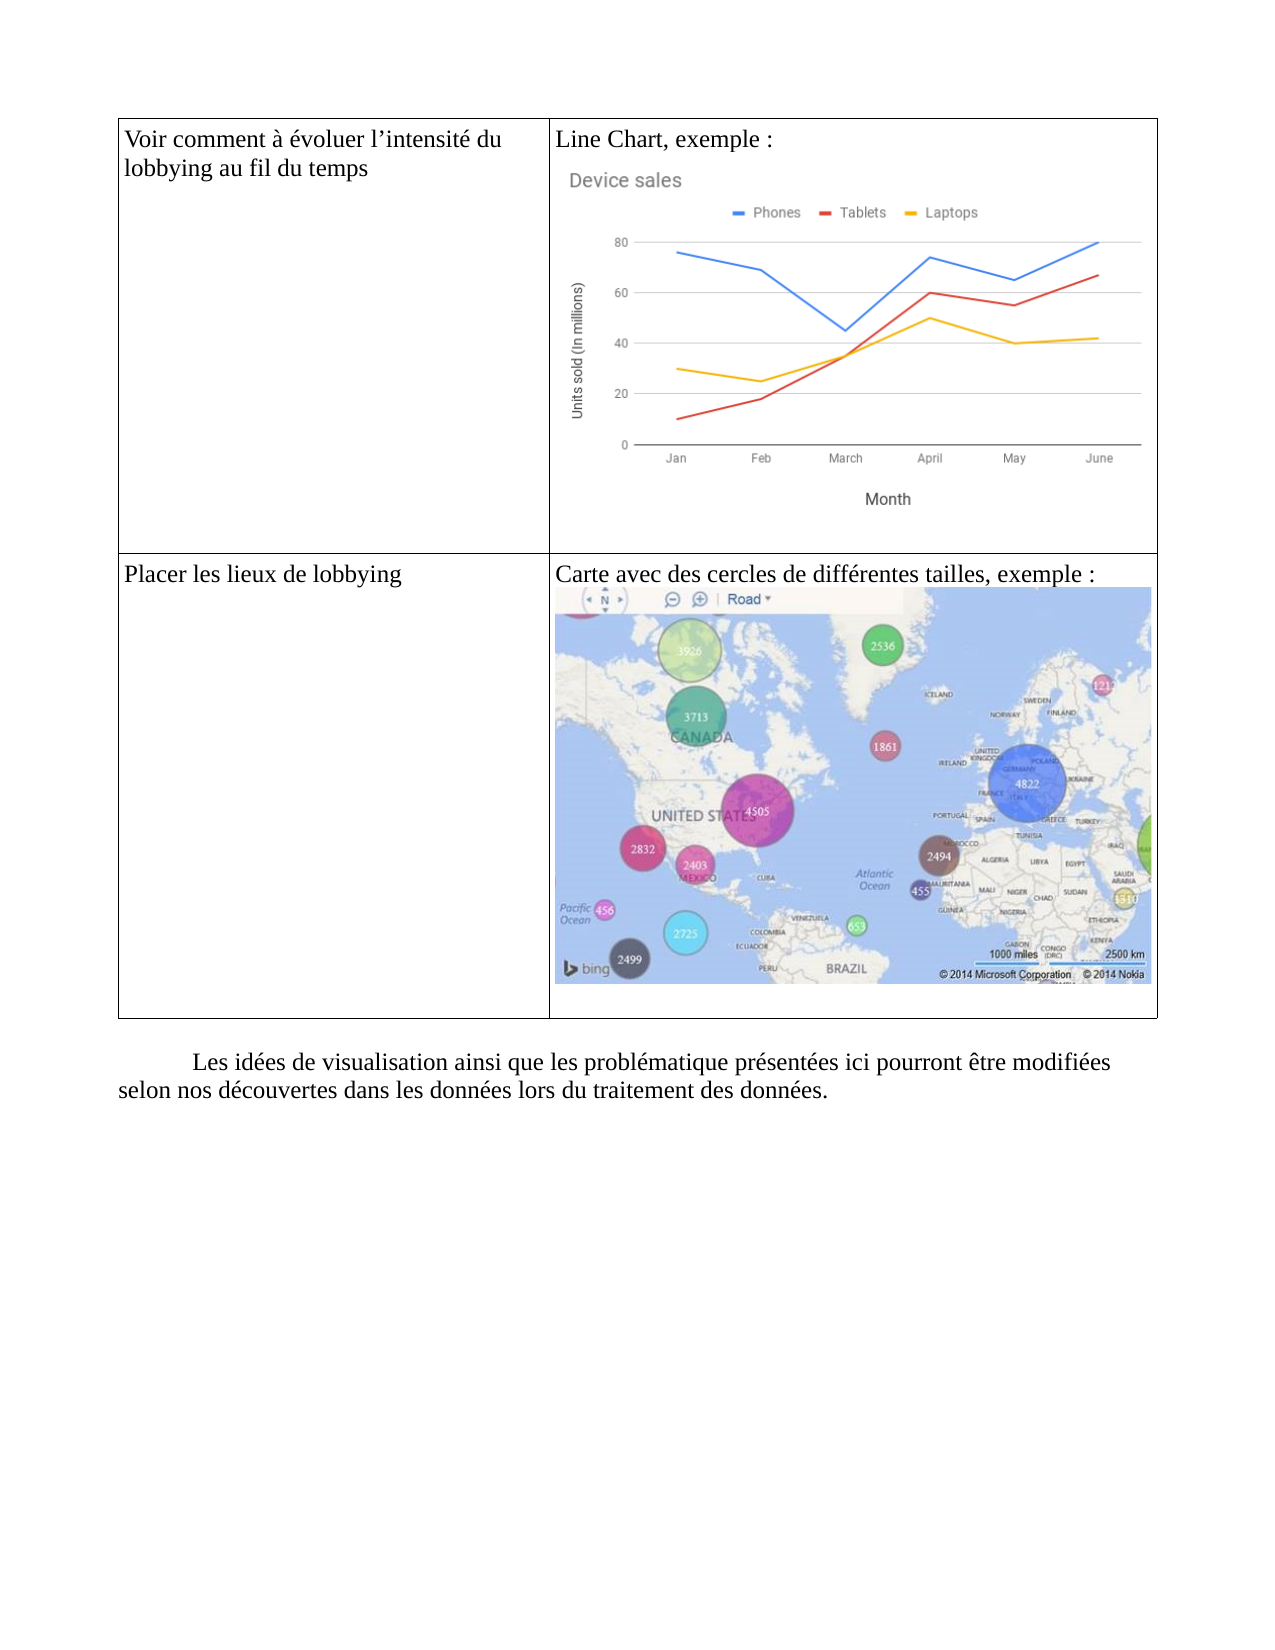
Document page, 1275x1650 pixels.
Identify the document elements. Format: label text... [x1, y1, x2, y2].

table_cell Placer les lieux de lobbying [119, 554, 549, 1018]
picture [555, 587, 1152, 984]
picture [555, 152, 1152, 519]
table_cell Carte avec des cercles de différentes tailles, exemple : [550, 554, 1157, 1018]
table_cell Voir comment à évoluer l’intensité du lobbying au fil du temps [119, 119, 549, 553]
text Les idées de visualisation ainsi que les problématique présentées ici pourront être modifiées selon nos découvertes dans les données lors du traitement des données. [118, 1047, 1157, 1104]
table_cell Line Chart, exemple : [550, 119, 1157, 553]
